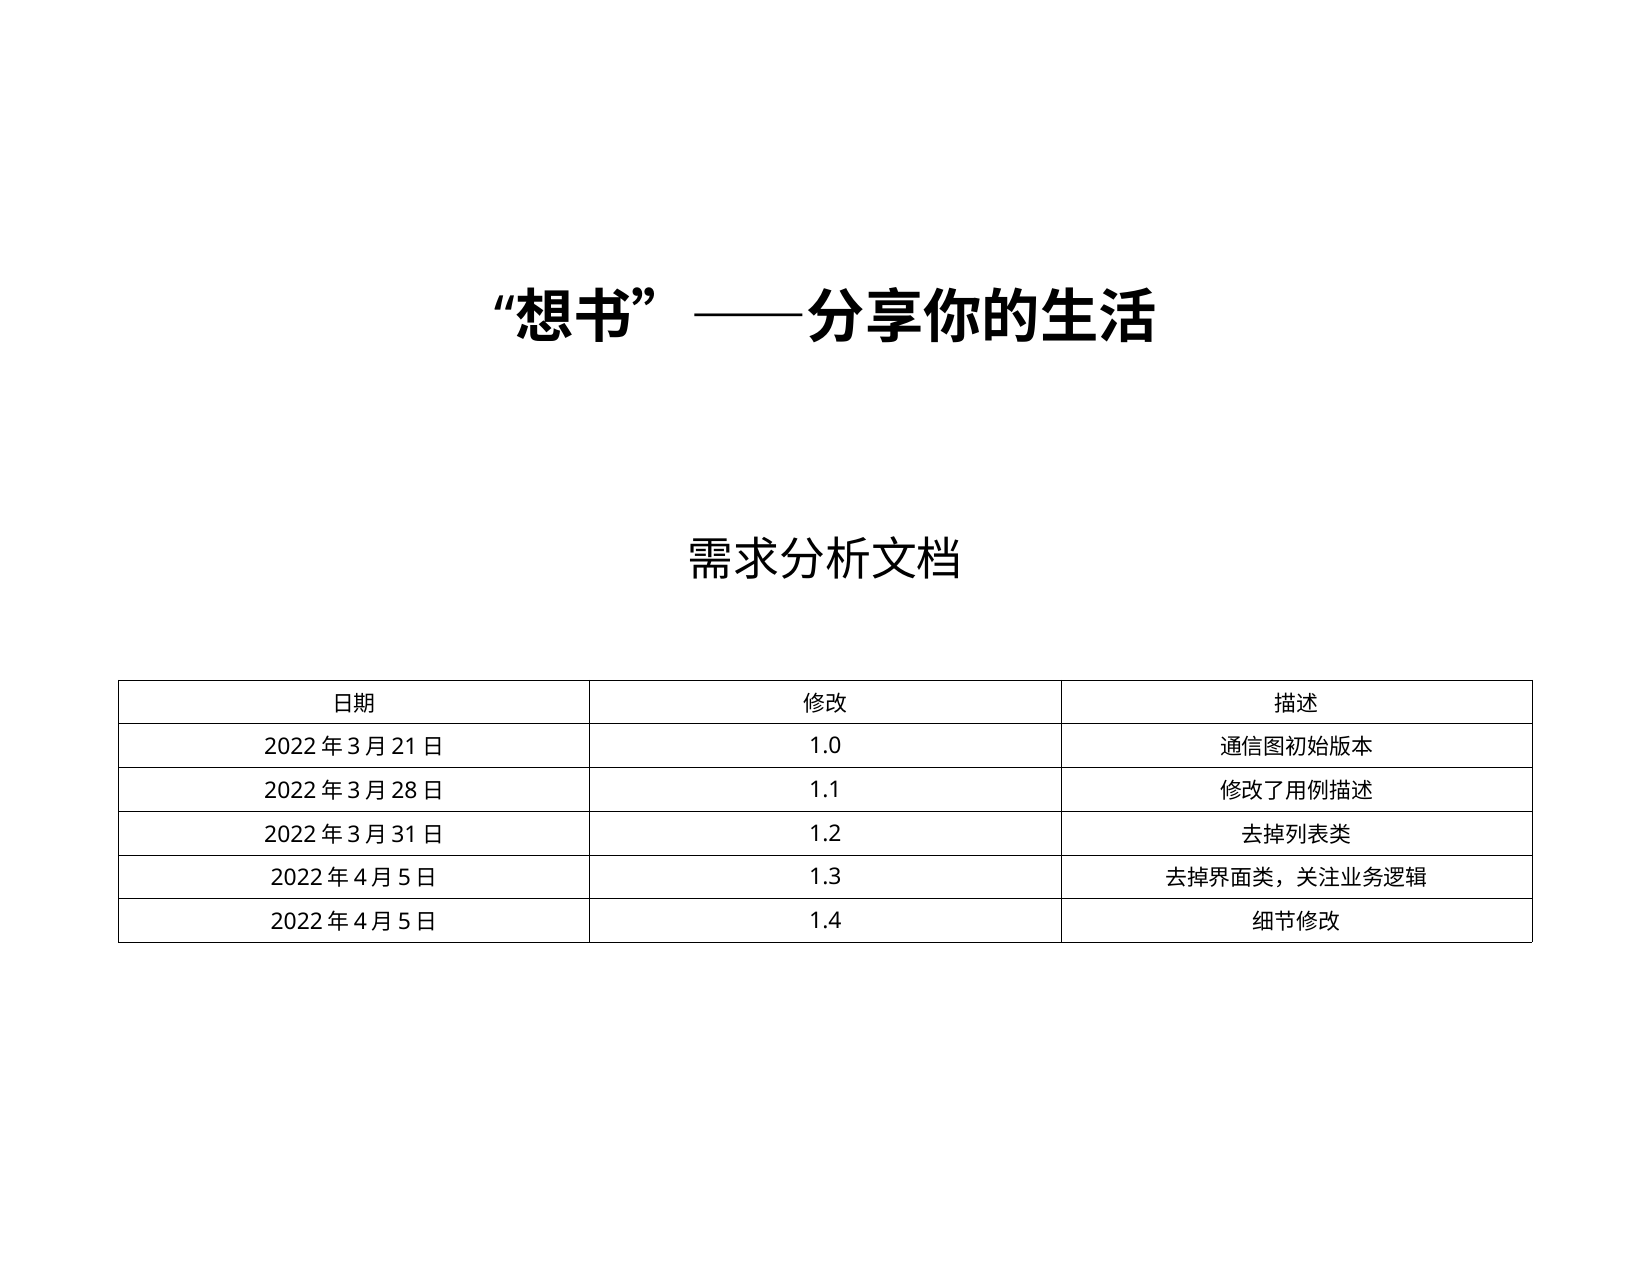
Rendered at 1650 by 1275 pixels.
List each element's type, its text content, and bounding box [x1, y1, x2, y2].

title “想书”——分享你的生活 [118, 270, 1532, 355]
table_cell 1.2 [590, 812, 1061, 854]
table_cell 2022年4月5日 [119, 899, 589, 942]
subtitle 需求分析文档 [118, 522, 1532, 588]
table_cell 2022年4月5日 [119, 856, 589, 898]
table_cell 2022年3月21日 [119, 724, 589, 767]
table_cell 2022年3月28日 [119, 768, 589, 811]
table_header 日期 [119, 681, 589, 723]
table_cell 1.1 [590, 768, 1061, 811]
table_cell 去掉列表类 [1062, 812, 1532, 854]
table_cell 2022年3月31日 [119, 812, 589, 854]
table_cell 去掉界面类，关注业务逻辑 [1062, 856, 1532, 898]
table_cell 修改了用例描述 [1062, 768, 1532, 811]
table_header 描述 [1062, 681, 1532, 723]
table_header 修改 [590, 681, 1061, 723]
table_cell 细节修改 [1062, 899, 1532, 942]
table_cell 1.0 [590, 724, 1061, 767]
table_cell 1.3 [590, 856, 1061, 898]
table_cell 1.4 [590, 899, 1061, 942]
table_cell 通信图初始版本 [1062, 724, 1532, 767]
